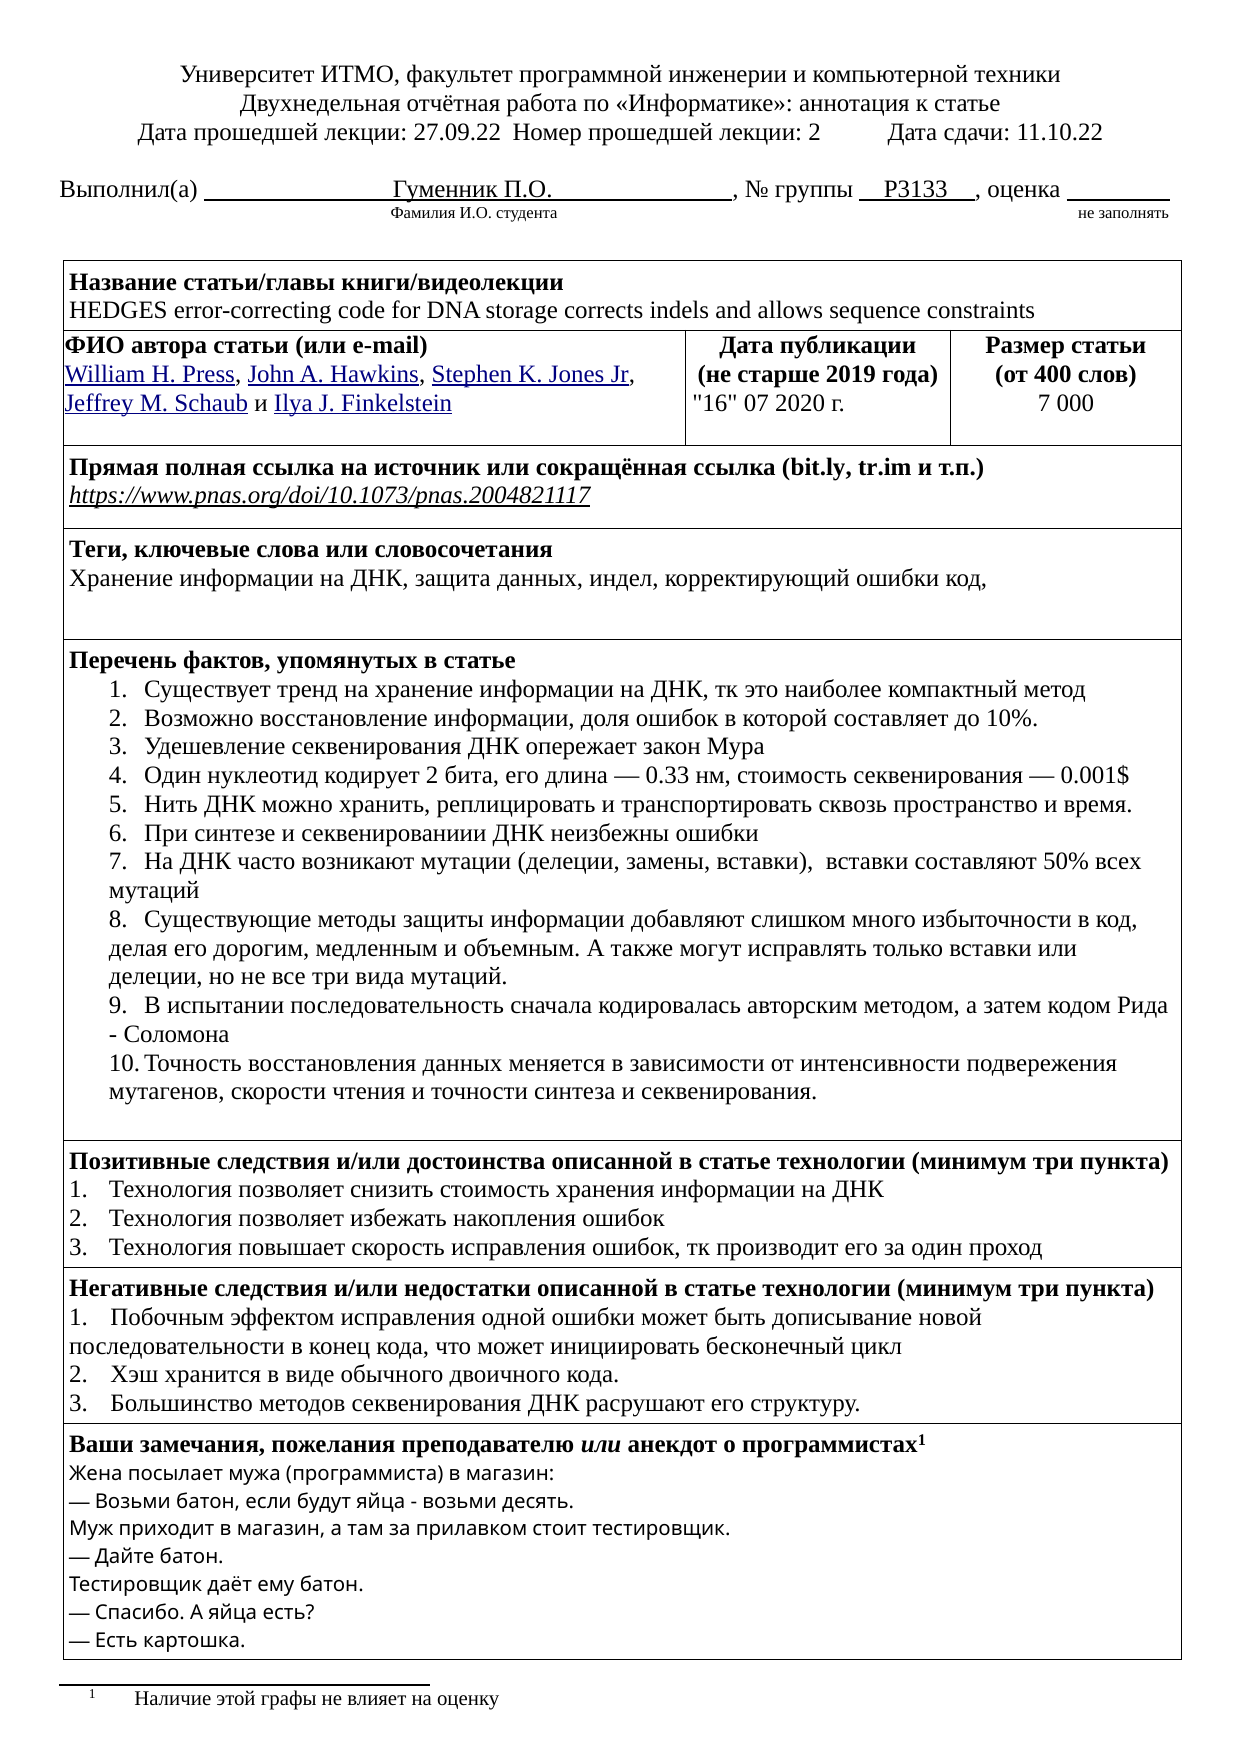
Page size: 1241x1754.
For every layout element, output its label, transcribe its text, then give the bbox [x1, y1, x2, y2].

table_cell ФИО автора статьи (или e-mail) William H. Press, John A. Hawkins, Stephen K. Jones Jr, Jeffrey M. Schaub и Ilya J. Finkelstein [64, 331, 685, 445]
table_cell Дата публикации (не старше 2019 года) "16" 07 2020 г. [686, 331, 950, 445]
table_cell Перечень фактов, упомянутых в статье Существует тренд на хранение информации на ДНК, тк это наиболее компактный метод Возможно восстановление информации, доля ошибок в которой составляет до 10%. Удешевление секвенирования ДНК опережает закон Мура Один нуклеотид кодирует 2 бита, его длина — 0.33 нм, стоимость секвенирования — 0.001$ Нить ДНК можно хранить, реплицировать и транспортировать сквозь пространство и время. При синтезе и секвенированиии ДНК неизбежны ошибки На ДНК часто возникают мутации (делеции, замены, вставки), вставки составляют 50% всех мутаций Существующие методы защиты информации добавляют слишком много избыточности в код, делая его дорогим, медленным и объемным. А также могут исправлять только вставки или делеции, но не все три вида мутаций. В испытании последовательность сначала кодировалась авторским методом, а затем кодом Рида - Соломона Точность восстановления данных меняется в зависимости от интенсивности подвережения мутагенов, скорости чтения и точности синтеза и секвенирования. [64, 640, 1181, 1139]
table_cell Ваши замечания, пожелания преподавателю или анекдот о программистах Жена посылает мужа (программиста) в магазин: — Возьми батон, если будут яйца - возьми десять. Муж приходит в магазин, а там за прилавком стоит тестировщик. — Дайте батон. Тестировщик даёт ему батон. — Спасибо. А яйца есть? — Есть картошка. [64, 1424, 1181, 1659]
table_cell Позитивные следствия и/или достоинства описанной в статье технологии (минимум три пункта) Технология позволяет снизить стоимость хранения информации на ДНК Технология позволяет избежать накопления ошибок Технология повышает скорость исправления ошибок, тк производит его за один проход [64, 1141, 1181, 1267]
table_cell Негативные следствия и/или недостатки описанной в статье технологии (минимум три пункта) Побочным эффектом исправления одной ошибки может быть дописывание новой последовательности в конец кода, что может инициировать бесконечный цикл Хэш хранится в виде обычного двоичного кода. Большинство методов секвенирования ДНК расрушают его структуру. [64, 1268, 1181, 1423]
text Двухнедельная отчётная работа по «Информатике»: аннотация к статье [59, 88, 1181, 117]
table_cell Размер статьи (от 400 слов) 7 000 [951, 331, 1181, 445]
table_cell Теги, ключевые слова или словосочетания Хранение информации на ДНК, защита данных, индел, корректирующий ошибки код, [64, 529, 1181, 639]
table_cell Прямая полная ссылка на источник или сокращённая ссылка (bit.ly, tr.im и т.п.) https://www.pnas.org/doi/10.1073/pnas.2004821117 [64, 446, 1181, 528]
table_header Название статьи/главы книги/видеолекции HEDGES error-correcting code for DNA storage corrects indels and allows sequence constraints [64, 261, 1181, 330]
text Фамилия И.О. студента не заполнять [59, 203, 1181, 232]
text Дата прошедшей лекции: 27.09.22 Номер прошедшей лекции: 2 Дата сдачи: 11.10.22 [59, 117, 1181, 145]
text Выполнил(а) Гуменник П.О. , № группы Р3133 , оценка [59, 174, 1181, 203]
text Университет ИТМО, факультет программной инженерии и компьютерной техники [59, 59, 1181, 88]
